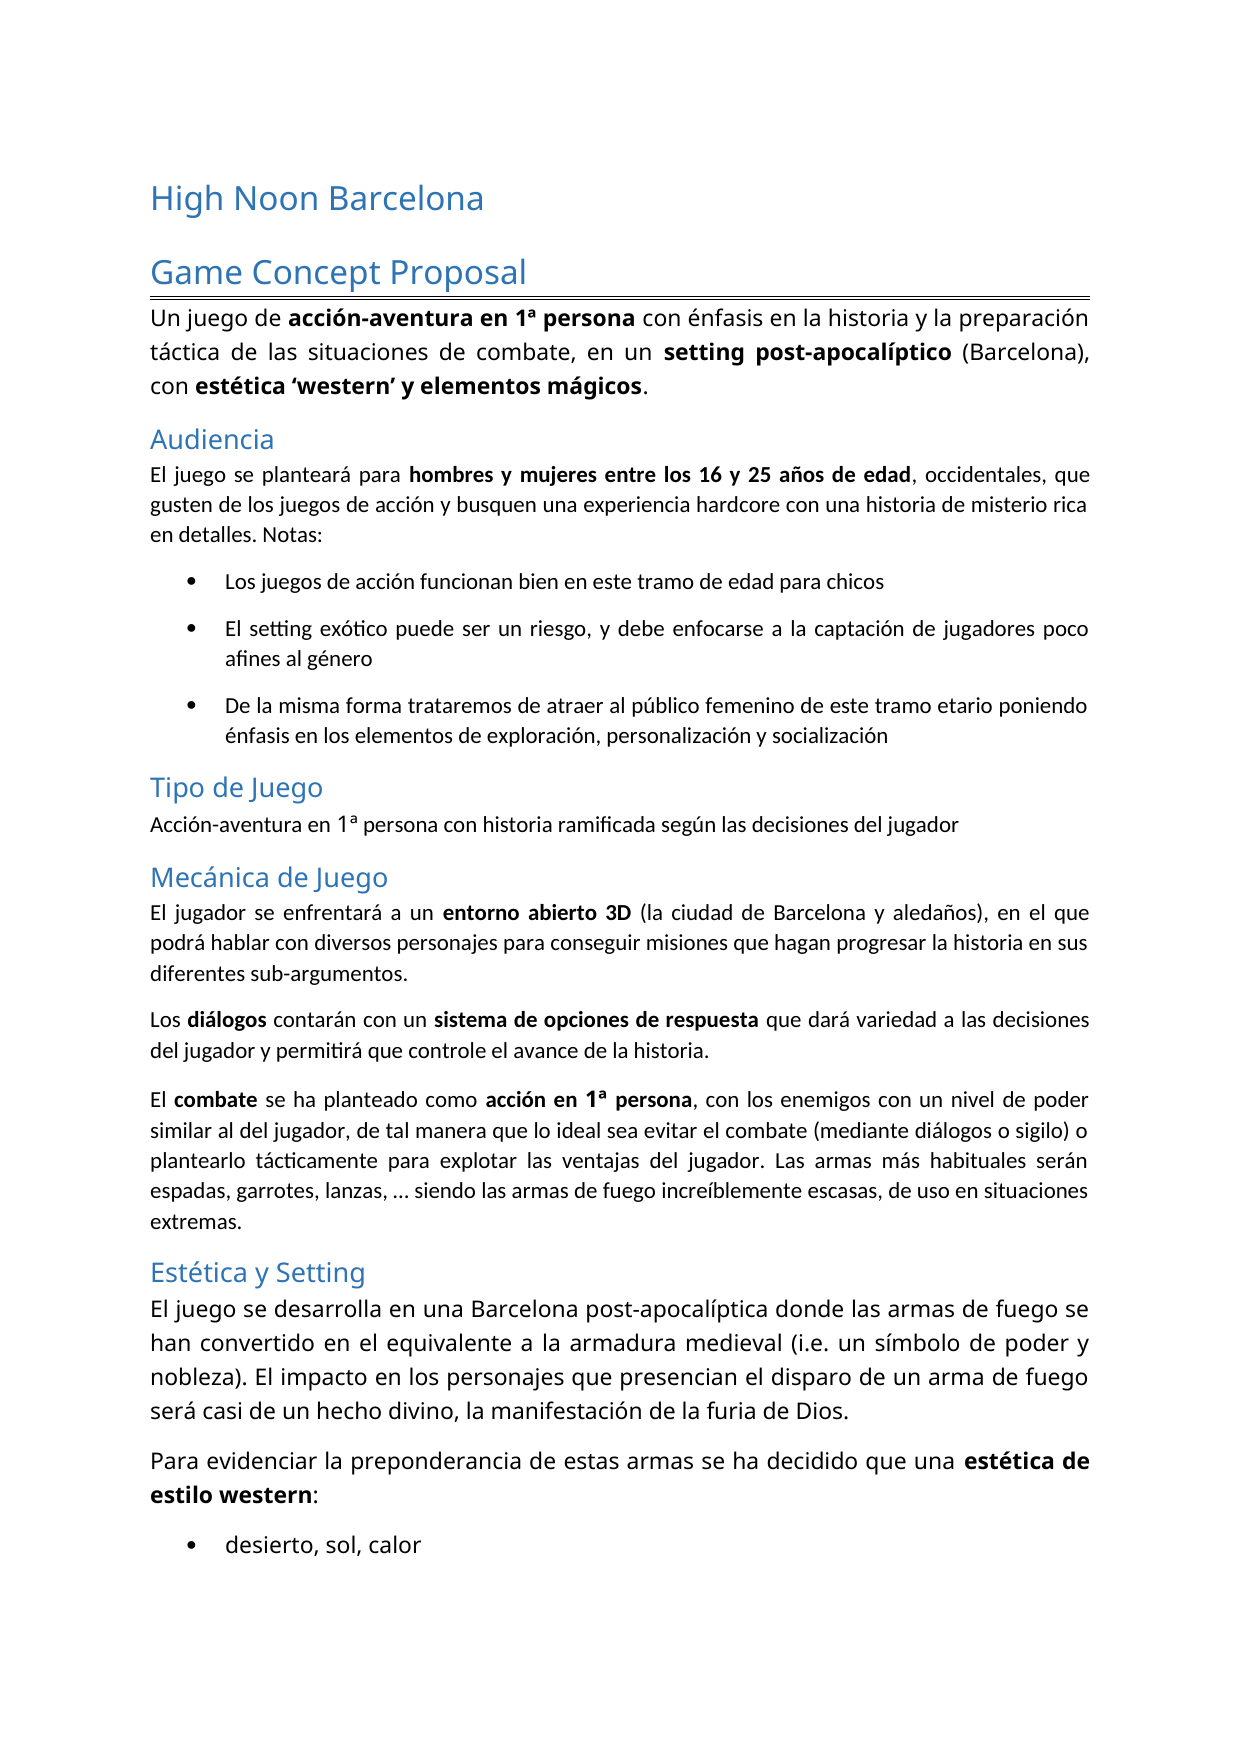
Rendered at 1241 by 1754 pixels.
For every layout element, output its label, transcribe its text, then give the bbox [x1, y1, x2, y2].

text Un juego de acción-aventura en 1ª persona con énfasis en la historia y la preparación táctica de las situaciones de combate, en un setting post-apocalíptico (Barcelona), con estética ‘western’ y elementos mágicos. [150, 302, 1090, 401]
list desierto, sol, calor [187, 1529, 1090, 1561]
text El juego se desarrolla en una Barcelona post-apocalíptica donde las armas de fuego se han convertido en el equivalente a la armadura medieval (i.e. un símbolo de poder y nobleza). El impacto en los personajes que presencian el disparo de un arma de fuego será casi de un hecho divino, la manifestación de la furia de Dios. [150, 1293, 1090, 1426]
text El combate se ha planteado como acción en 1ª persona, con los enemigos con un nivel de poder similar al del jugador, de tal manera que lo ideal sea evitar el combate (mediante diálogos o sigilo) o plantearlo tácticamente para explotar las ventajas del jugador. Las armas más habituales serán espadas, garrotes, lanzas, … siendo las armas de fuego increíblemente escasas, de uso en situaciones extremas. [150, 1083, 1090, 1235]
list El setting exótico puede ser un riesgo, y debe enfocarse a la captación de jugadores poco afines al género [187, 614, 1090, 672]
text Acción-aventura en 1ª persona con historia ramificada según las decisiones del jugador [150, 808, 1090, 839]
subtitle Audiencia [150, 420, 1090, 457]
text El jugador se enfrentará a un entorno abierto 3D (la ciudad de Barcelona y aledaños), en el que podrá hablar con diversos personajes para conseguir misiones que hagan progresar la historia en sus diferentes sub-argumentos. [150, 898, 1090, 987]
subtitle Mecánica de Juego [150, 858, 1090, 895]
text El juego se planteará para hombres y mujeres entre los 16 y 25 años de edad, occidentales, que gusten de los juegos de acción y busquen una experiencia hardcore con una historia de misterio rica en detalles. Notas: [150, 460, 1090, 548]
subtitle High Noon Barcelona [150, 175, 1090, 220]
subtitle Tipo de Juego [150, 768, 1090, 805]
text Los diálogos contarán con un sistema de opciones de respuesta que dará variedad a las decisiones del jugador y permitirá que controle el avance de la historia. [150, 1006, 1090, 1064]
subtitle Game Concept Proposal [150, 249, 1090, 296]
list De la misma forma trataremos de atraer al público femenino de este tramo etario poniendo énfasis en los elementos de exploración, personalización y socialización [187, 691, 1090, 749]
text Para evidenciar la preponderancia de estas armas se ha decidido que una estética de estilo western: [150, 1445, 1090, 1510]
subtitle Estética y Setting [150, 1254, 1090, 1291]
list Los juegos de acción funcionan bien en este tramo de edad para chicos [187, 567, 1090, 595]
